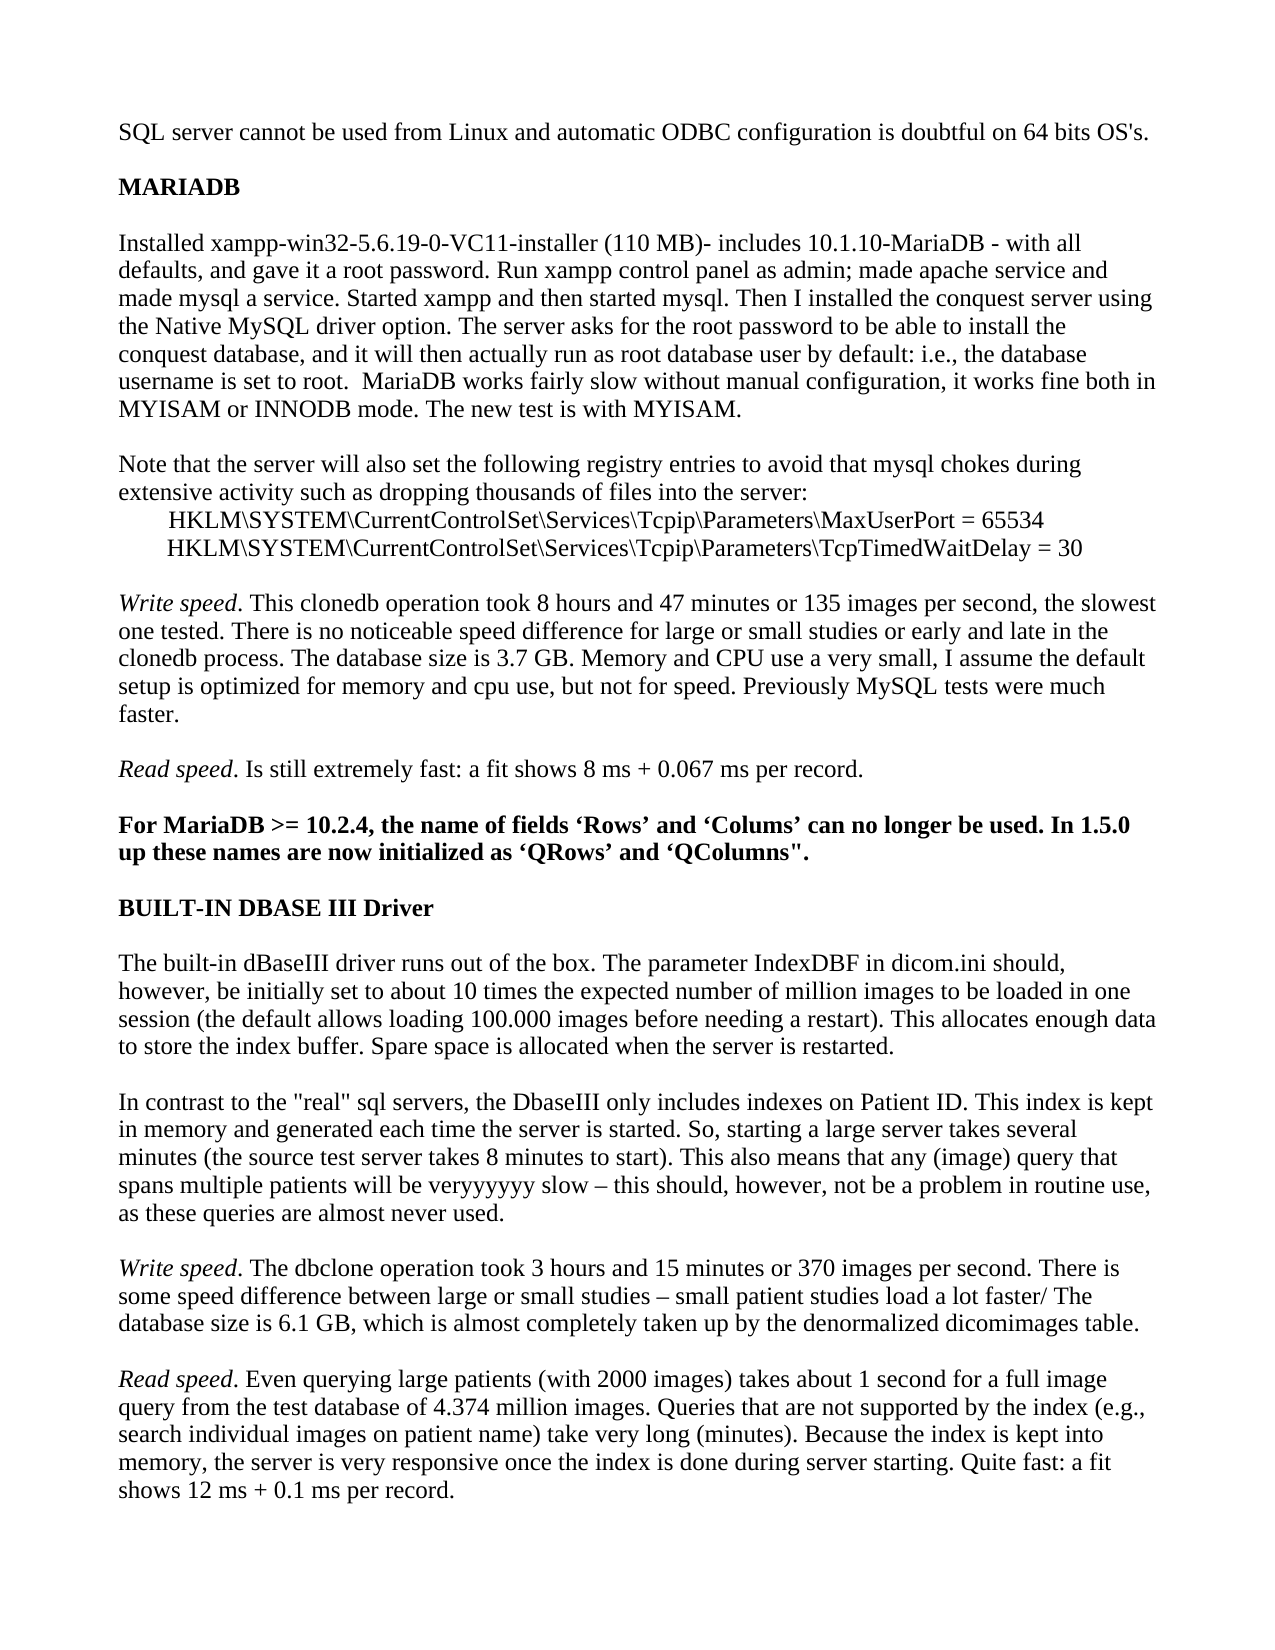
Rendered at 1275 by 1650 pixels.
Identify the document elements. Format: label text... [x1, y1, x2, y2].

text Write speed. The dbclone operation took 3 hours and 15 minutes or 370 images per second. There is some speed difference between large or small studies – small patient studies load a lot faster/ The database size is 6.1 GB, which is almost completely taken up by the denormalized dicomimages table. [118, 1254, 1157, 1337]
text Read speed. Is still extremely fast: a fit shows 8 ms + 0.067 ms per record. [118, 755, 1157, 783]
text Write speed. This clonedb operation took 8 hours and 47 minutes or 135 images per second, the slowest one tested. There is no noticeable speed difference for large or small studies or early and late in the clonedb process. The database size is 3.7 GB. Memory and CPU use a very small, I assume the default setup is optimized for memory and cpu use, but not for speed. Previously MySQL tests were much faster. [118, 589, 1157, 728]
text Note that the server will also set the following registry entries to avoid that mysql chokes during extensive activity such as dropping thousands of files into the server: [118, 451, 1157, 506]
text Installed xampp-win32-5.6.19-0-VC11-installer (110 MB)- includes 10.1.10-MariaDB - with all defaults, and gave it a root password. Run xampp control panel as admin; made apache service and made mysql a service. Started xampp and then started mysql. Then I installed the conquest server using the Native MySQL driver option. The server asks for the root password to be able to install the conquest database, and it will then actually run as root database user by default: i.e., the database username is set to root. MariaDB works fairly slow without manual configuration, it works fine both in MYISAM or INNODB mode. The new test is with MYISAM. [118, 229, 1157, 423]
text SQL server cannot be used from Linux and automatic ODBC configuration is doubtful on 64 bits OS's. [118, 118, 1157, 146]
text BUILT-IN DBASE III Driver [118, 894, 1157, 922]
text Read speed. Even querying large patients (with 2000 images) takes about 1 second for a full image query from the test database of 4.374 million images. Queries that are not supported by the index (e.g., search individual images on patient name) take very long (minutes). Because the index is kept into memory, the server is very responsive once the index is done during server starting. Quite fast: a fit shows 12 ms + 0.1 ms per record. [118, 1365, 1157, 1503]
text HKLM\SYSTEM\CurrentControlSet\Services\Tcpip\Parameters\TcpTimedWaitDelay = 30 [167, 534, 1157, 561]
text MARIADB [118, 173, 1157, 201]
text In contrast to the "real" sql servers, the DbaseIII only includes indexes on Patient ID. This index is kept in memory and generated each time the server is started. So, starting a large server takes several minutes (the source test server takes 8 minutes to start). This also means that any (image) query that spans multiple patients will be veryyyyyy slow – this should, however, not be a problem in routine use, as these queries are almost never used. [118, 1088, 1157, 1226]
text For MariaDB >= 10.2.4, the name of fields ‘Rows’ and ‘Colums’ can no longer be used. In 1.5.0 up these names are now initialized as ‘QRows’ and ‘QColumns". [118, 811, 1157, 866]
text HKLM\SYSTEM\CurrentControlSet\Services\Tcpip\Parameters\MaxUserPort = 65534 [168, 506, 1157, 534]
text The built-in dBaseIII driver runs out of the box. The parameter IndexDBF in dicom.ini should, however, be initially set to about 10 times the expected number of million images to be loaded in one session (the default allows loading 100.000 images before needing a restart). This allocates enough data to store the index buffer. Spare space is allocated when the server is restarted. [118, 949, 1157, 1060]
